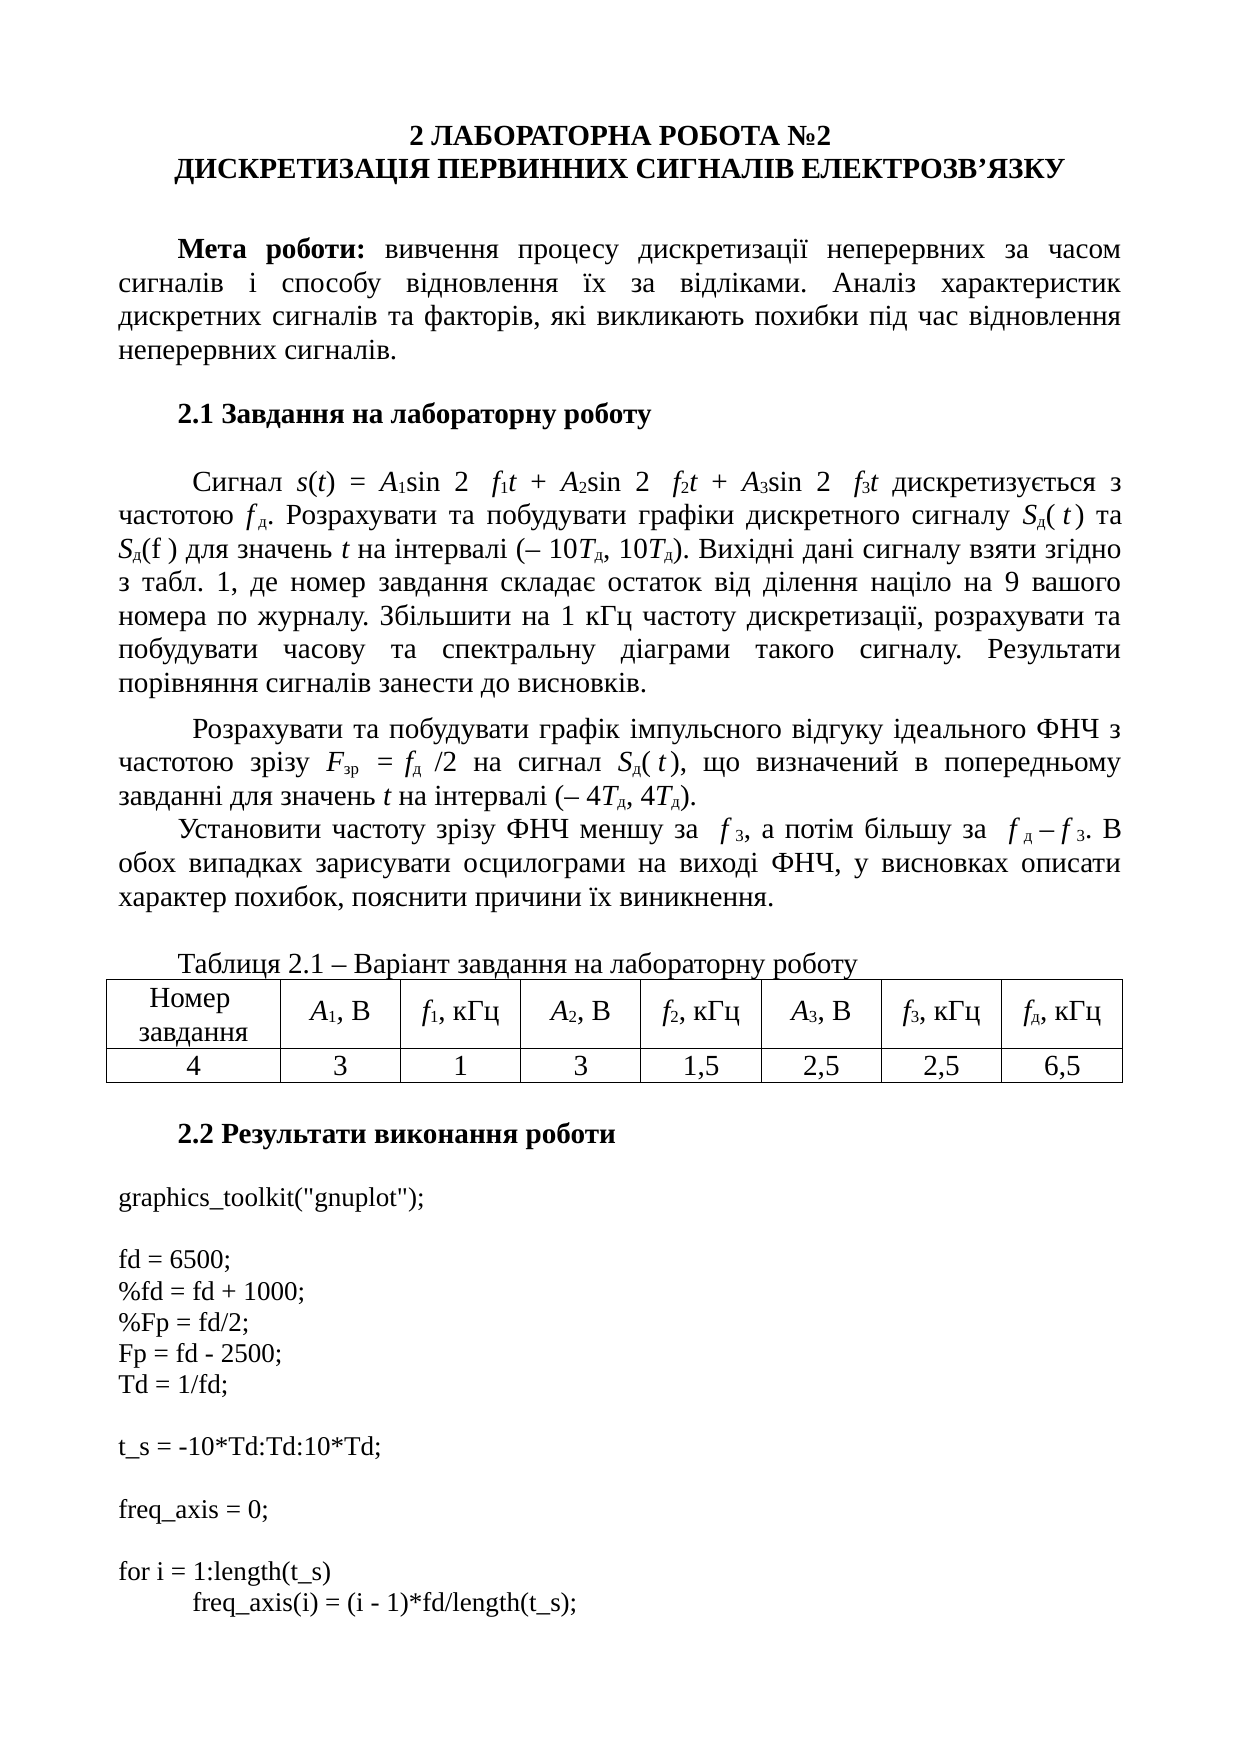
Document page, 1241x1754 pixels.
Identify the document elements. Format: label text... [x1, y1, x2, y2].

text Fp = fd - 2500; [118, 1337, 1122, 1368]
table_cell 3 [521, 1049, 640, 1082]
text graphics_toolkit("gnuplot"); [118, 1181, 1122, 1212]
table_cell 4 [107, 1049, 280, 1082]
text 2.2 Результати виконання роботи [118, 1117, 1122, 1150]
table_header fд, кГц [1002, 980, 1122, 1047]
table_header Номер завдання [107, 980, 280, 1047]
table_cell 6,5 [1002, 1049, 1122, 1082]
text %fd = fd + 1000; [118, 1275, 1122, 1306]
table_cell 1,5 [641, 1049, 761, 1082]
table_header А3, В [762, 980, 881, 1047]
table_header f2, кГц [641, 980, 761, 1047]
text Таблиця 2.1 – Варіант завдання на лабораторну роботу [118, 946, 1122, 979]
text 2.1 Завдання на лабораторну роботу [118, 397, 1122, 430]
subtitle Дискретизація первинних сигналів електрозв’язку [118, 152, 1122, 185]
text freq_axis = 0; [118, 1493, 1122, 1524]
text freq_axis(i) = (i - 1)*fd/length(t_s); [118, 1586, 1122, 1617]
table_cell 3 [281, 1049, 400, 1082]
table_header А2, В [521, 980, 640, 1047]
table_cell 2,5 [762, 1049, 881, 1082]
text Розрахувати та побудувати графік імпульсного відгуку ідеального ФНЧ з частотою зрізу Fзр = fд /2 на сигнал Sд( t ), що визначений в попередньому завданні для значень t на інтервалі (– 4Tд, 4Tд). [118, 711, 1122, 812]
text Td = 1/fd; [118, 1368, 1122, 1399]
text %Fp = fd/2; [118, 1306, 1122, 1337]
text fd = 6500; [118, 1243, 1122, 1275]
text t_s = -10*Td:Td:10*Td; [118, 1430, 1122, 1462]
text Мета роботи: вивчення процесу дискретизації неперервних за часом сигналів і способу відновлення їх за відліками. Аналіз характеристик дискретних сигналів та факторів, які викликають похибки під час відновлення неперервних сигналів. [118, 231, 1122, 365]
text Сигнал s(t) = A1sin 2f1t + A2sin 2f2t + A3sin 2f3t дискретизується з частотою f д. Розрахувати та побудувати графіки дискретного сигналу Sд( t ) та Sд(f ) для значень t на інтервалі (– 10Tд, 10Tд). Вихідні дані сигналу взяти згідно з табл. 1, де номер завдання складає остаток від ділення націло на 9 вашого номера по журналу. Збільшити на 1 кГц частоту дискретизації, розрахувати та побудувати часову та спектральну діаграми такого сигналу. Результати порівняння сигналів занести до висновків. [118, 464, 1122, 698]
table_header А1, В [281, 980, 400, 1047]
table_header f1, кГц [401, 980, 520, 1047]
table_cell 1 [401, 1049, 520, 1082]
table_header f3, кГц [882, 980, 1001, 1047]
text for i = 1:length(t_s) [118, 1555, 1122, 1586]
table_cell 2,5 [882, 1049, 1001, 1082]
text Установити частоту зрізу ФНЧ меншу за f 3, а потім більшу за f д – f 3. В обох випадках зарисувати осцилограми на виході ФНЧ, у висновках описати характер похибок, пояснити причини їх виникнення. [118, 812, 1122, 912]
subtitle 2 ЛАБОРАТОРНА РОБОТА №2 [118, 118, 1122, 152]
